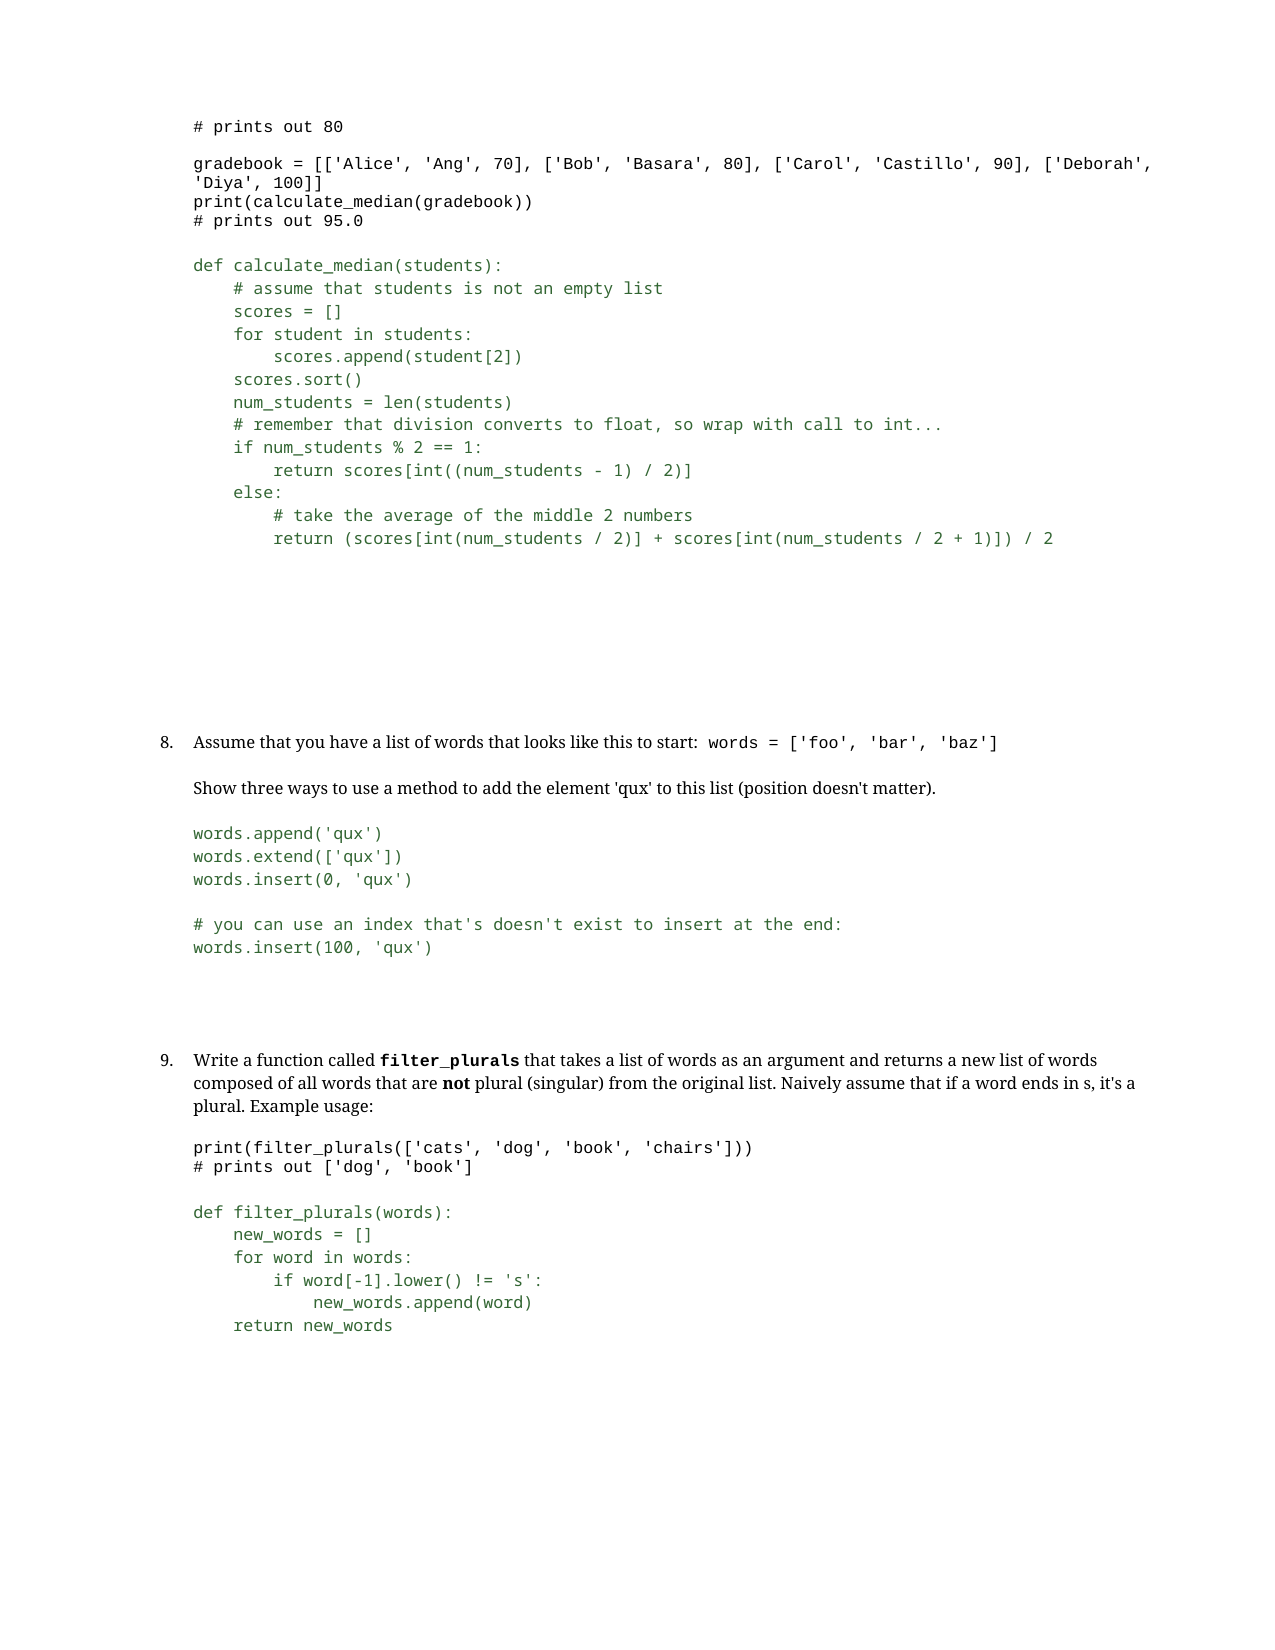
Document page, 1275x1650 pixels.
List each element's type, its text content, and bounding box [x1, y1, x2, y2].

list scores.sort() [156, 367, 1157, 390]
list gradebook = [['Alice', 'Ang', 70], ['Bob', 'Basara', 80], ['Carol', 'Castillo', 90], ['Deborah', 'Diya', 100]] [156, 156, 1157, 193]
list new_words = [] [156, 1223, 1157, 1246]
list # prints out 80 [156, 118, 1157, 137]
list Assume that you have a list of words that looks like this to start: words = ['foo', 'bar', 'baz'] Show three ways to use a method to add the element 'qux' to this list (position doesn't matter). words.append('qux') words.extend(['qux']) words.insert(0, 'qux') # you can use an index that's doesn't exist to insert at the end: [156, 731, 1157, 935]
list for student in students: [156, 322, 1157, 345]
list # take the average of the middle 2 numbers [156, 504, 1157, 526]
list new_words.append(word) [156, 1291, 1157, 1314]
list scores = [] [156, 299, 1157, 322]
list # prints out 95.0 [156, 212, 1157, 231]
list num_students = len(students) [156, 390, 1157, 413]
list def calculate_median(students): [156, 231, 1157, 277]
list scores.append(student[2]) [156, 345, 1157, 367]
list print(calculate_median(gradebook)) [156, 193, 1157, 212]
list def filter_plurals(words): [156, 1200, 1157, 1223]
list # remember that division converts to float, so wrap with call to int... [156, 413, 1157, 436]
list Write a function called filter_plurals that takes a list of words as an argument and returns a new list of words composed of all words that are not plural (singular) from the original list. Naively assume that if a word ends in s, it's a plural. Example usage: print(filter_plurals(['cats', 'dog', 'book', 'chairs'])) # prints out ['dog', 'book'] [156, 1049, 1157, 1200]
list return (scores[int(num_students / 2)] + scores[int(num_students / 2 + 1)]) / 2 [156, 526, 1157, 549]
list return new_words [156, 1314, 1157, 1336]
list # assume that students is not an empty list [156, 277, 1157, 299]
list return scores[int((num_students - 1) / 2)] [156, 458, 1157, 481]
list if num_students % 2 == 1: [156, 436, 1157, 458]
list else: [156, 481, 1157, 504]
list if word[-1].lower() != 's': [156, 1268, 1157, 1291]
list for word in words: [156, 1246, 1157, 1268]
list words.insert(100, 'qux') [156, 935, 1157, 1049]
